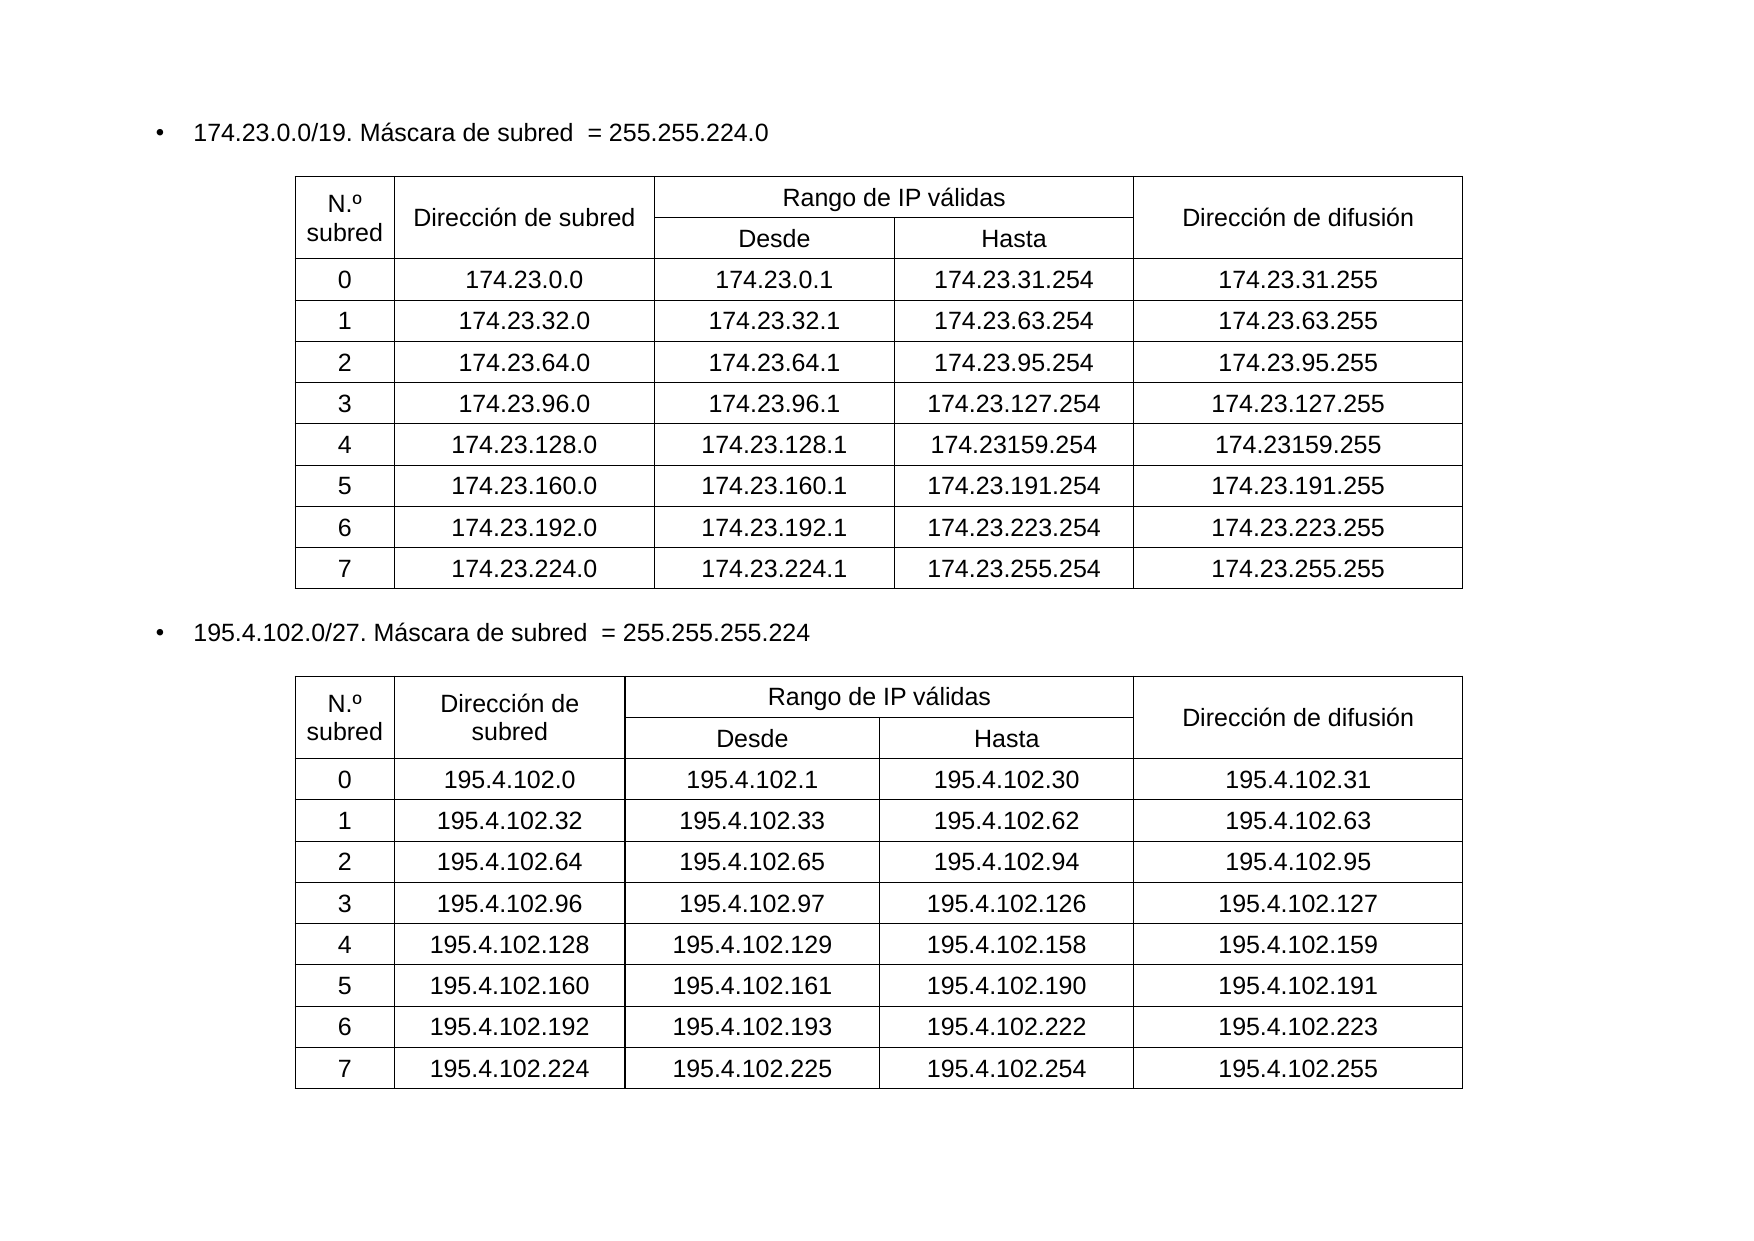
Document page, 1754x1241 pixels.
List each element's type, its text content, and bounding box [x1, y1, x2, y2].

table_cell 174.23.128.1 [655, 424, 894, 464]
table_cell 174.23.223.255 [1134, 507, 1462, 547]
table_cell 174.23.128.0 [395, 424, 654, 464]
table_cell 195.4.102.158 [880, 924, 1133, 964]
table_cell 195.4.102.129 [626, 924, 879, 964]
table_cell 3 [296, 883, 394, 923]
table_cell Desde [655, 218, 894, 258]
table_cell 174.23.95.254 [895, 342, 1133, 382]
table_cell 174.23.191.254 [895, 466, 1133, 506]
table_cell 174.23.160.1 [655, 466, 894, 506]
table_cell 195.4.102.31 [1134, 759, 1462, 799]
table_cell 2 [296, 342, 394, 382]
table_cell 195.4.102.63 [1134, 800, 1462, 841]
table_cell 195.4.102.32 [395, 800, 624, 841]
table_cell 174.23159.255 [1134, 424, 1462, 464]
table_cell 195.4.102.224 [395, 1048, 624, 1088]
table_cell 195.4.102.94 [880, 842, 1133, 882]
table_cell 195.4.102.127 [1134, 883, 1462, 923]
table_cell 5 [296, 466, 394, 506]
table_cell 174.23.96.0 [395, 383, 654, 423]
table_cell 174.23.223.254 [895, 507, 1133, 547]
table_header Rango de IP válidas [626, 677, 1133, 717]
table_cell 195.4.102.62 [880, 800, 1133, 841]
table_cell 174.23.127.254 [895, 383, 1133, 423]
table_cell 174.23.0.0 [395, 259, 654, 299]
table_cell 195.4.102.64 [395, 842, 624, 882]
table_header Dirección de subred [395, 177, 654, 258]
table_cell 174.23.31.255 [1134, 259, 1462, 299]
table_cell 174.23.95.255 [1134, 342, 1462, 382]
table_cell 174.23.224.1 [655, 548, 894, 588]
table_cell 195.4.102.95 [1134, 842, 1462, 882]
table_cell 195.4.102.192 [395, 1007, 624, 1047]
table_cell 1 [296, 301, 394, 341]
table_cell 6 [296, 1007, 394, 1047]
list 174.23.0.0/19. Máscara de subred = 255.255.224.0 [156, 118, 1636, 147]
table_cell 174.23.96.1 [655, 383, 894, 423]
table_cell Hasta [895, 218, 1133, 258]
table_header N.º subred [296, 177, 394, 258]
table_cell 174.23.255.254 [895, 548, 1133, 588]
table_cell 174.23.0.1 [655, 259, 894, 299]
table_cell 174.23.32.1 [655, 301, 894, 341]
table_cell 195.4.102.65 [626, 842, 879, 882]
table_header Dirección de difusión [1134, 177, 1462, 258]
table_cell 3 [296, 383, 394, 423]
table_cell 195.4.102.0 [395, 759, 624, 799]
table_cell 4 [296, 924, 394, 964]
table_cell 2 [296, 842, 394, 882]
table_cell 174.23.191.255 [1134, 466, 1462, 506]
table_cell 174.23.64.1 [655, 342, 894, 382]
table_cell 174.23.64.0 [395, 342, 654, 382]
table_cell 174.23.127.255 [1134, 383, 1462, 423]
table_cell 6 [296, 507, 394, 547]
table_cell 4 [296, 424, 394, 464]
table_cell 174.23.63.254 [895, 301, 1133, 341]
table_cell 174.23.63.255 [1134, 301, 1462, 341]
table_header N.º subred [296, 677, 394, 758]
table_cell 195.4.102.96 [395, 883, 624, 923]
table_cell 0 [296, 259, 394, 299]
table_cell 195.4.102.193 [626, 1007, 879, 1047]
table_cell 174.23.31.254 [895, 259, 1133, 299]
table_cell 0 [296, 759, 394, 799]
table_cell 195.4.102.126 [880, 883, 1133, 923]
table_cell 195.4.102.33 [626, 800, 879, 841]
table_cell 174.23.192.1 [655, 507, 894, 547]
table_cell 195.4.102.255 [1134, 1048, 1462, 1088]
table_cell 195.4.102.1 [626, 759, 879, 799]
table_cell 195.4.102.190 [880, 965, 1133, 1006]
list 195.4.102.0/27. Máscara de subred = 255.255.255.224 [156, 618, 1636, 647]
table_cell 174.23159.254 [895, 424, 1133, 464]
table_cell 195.4.102.160 [395, 965, 624, 1006]
table_cell 195.4.102.128 [395, 924, 624, 964]
table_cell 195.4.102.222 [880, 1007, 1133, 1047]
table_cell 174.23.255.255 [1134, 548, 1462, 588]
table_cell 7 [296, 1048, 394, 1088]
table_header Dirección de difusión [1134, 677, 1462, 758]
table_cell 195.4.102.225 [626, 1048, 879, 1088]
table_cell 195.4.102.223 [1134, 1007, 1462, 1047]
table_cell 174.23.32.0 [395, 301, 654, 341]
table_cell 174.23.192.0 [395, 507, 654, 547]
table_cell 7 [296, 548, 394, 588]
table_cell 5 [296, 965, 394, 1006]
table_header Dirección de subred [395, 677, 624, 758]
table_cell 195.4.102.254 [880, 1048, 1133, 1088]
table_cell 195.4.102.30 [880, 759, 1133, 799]
table_cell Desde [626, 718, 879, 758]
table_cell 174.23.160.0 [395, 466, 654, 506]
table_header Rango de IP válidas [655, 177, 1133, 217]
table_cell 195.4.102.191 [1134, 965, 1462, 1006]
table_cell 195.4.102.161 [626, 965, 879, 1006]
table_cell 1 [296, 800, 394, 841]
table_cell 174.23.224.0 [395, 548, 654, 588]
table_cell Hasta [880, 718, 1133, 758]
table_cell 195.4.102.97 [626, 883, 879, 923]
table_cell 195.4.102.159 [1134, 924, 1462, 964]
